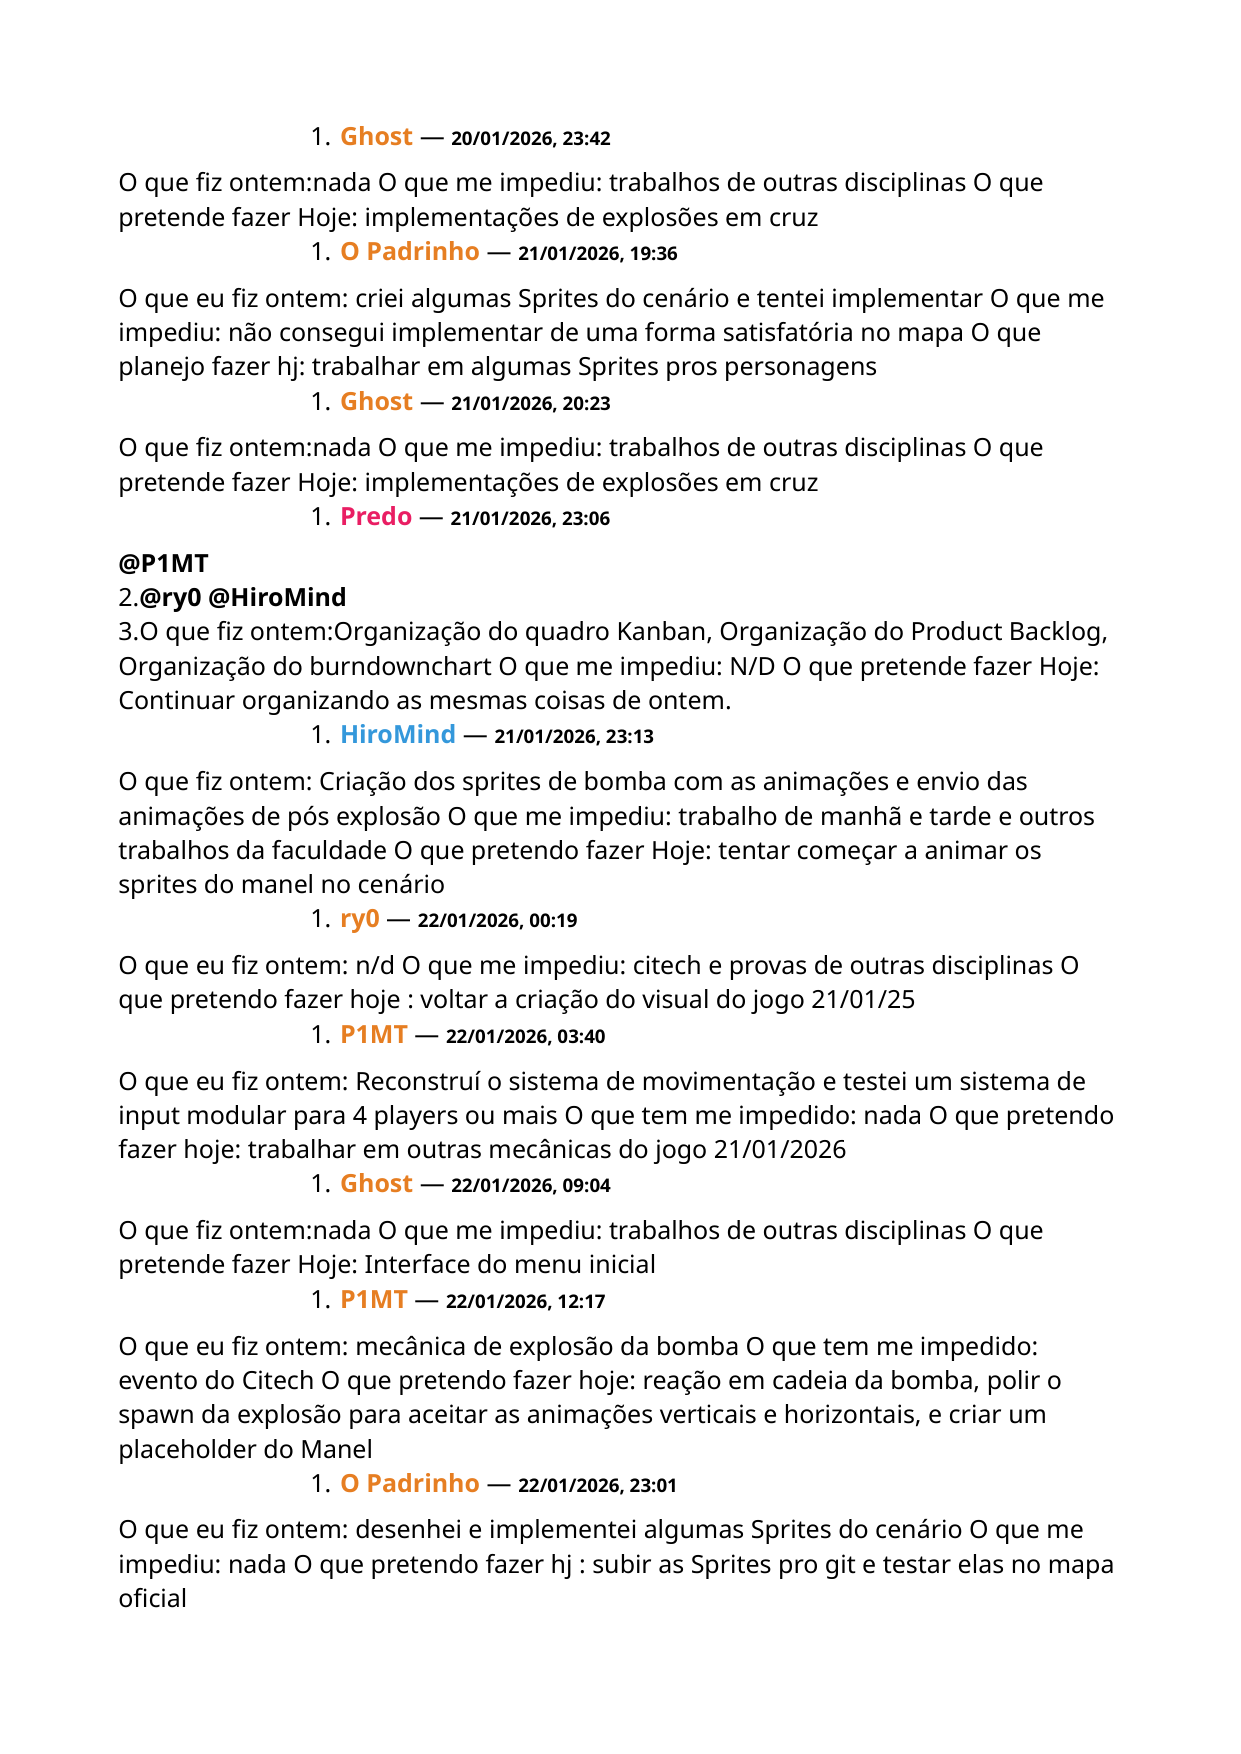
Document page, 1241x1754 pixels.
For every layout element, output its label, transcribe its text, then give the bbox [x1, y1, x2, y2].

list O que fiz ontem: Criação dos sprites de bomba com as animações e envio das animações de pós explosão O que me impediu: trabalho de manhã e tarde e outros trabalhos da faculdade O que pretendo fazer Hoje: tentar começar a animar os sprites do manel no cenário [118, 763, 1122, 901]
subtitle P1MT — 22/01/2026, 12:17 [310, 1281, 1122, 1315]
list O que fiz ontem:Organização do quadro Kanban, Organização do Product Backlog, Organização do burndownchart O que me impediu: N/D O que pretende fazer Hoje: Continuar organizando as mesmas coisas de ontem. [118, 614, 1122, 717]
list O que eu fiz ontem: criei algumas Sprites do cenário e tentei implementar O que me impediu: não consegui implementar de uma forma satisfatória no mapa O que planejo fazer hj: trabalhar em algumas Sprites pros personagens [118, 280, 1122, 383]
subtitle P1MT — 22/01/2026, 03:40 [310, 1016, 1122, 1050]
subtitle O Padrinho — 22/01/2026, 23:01 [310, 1465, 1122, 1499]
list O que fiz ontem:nada O que me impediu: trabalhos de outras disciplinas O que pretende fazer Hoje: Interface do menu inicial [118, 1212, 1122, 1281]
subtitle Predo — 21/01/2026, 23:06 [310, 498, 1122, 532]
list @P1MT [118, 545, 1122, 579]
subtitle O Padrinho — 21/01/2026, 19:36 [310, 233, 1122, 267]
subtitle Ghost — 22/01/2026, 09:04 [310, 1166, 1122, 1200]
list O que fiz ontem:nada O que me impediu: trabalhos de outras disciplinas O que pretende fazer Hoje: implementações de explosões em cruz [118, 165, 1122, 233]
subtitle ry0 — 22/01/2026, 00:19 [310, 901, 1122, 935]
subtitle HiroMind — 21/01/2026, 23:13 [310, 717, 1122, 751]
list O que eu fiz ontem: mecânica de explosão da bomba O que tem me impedido: evento do Citech O que pretendo fazer hoje: reação em cadeia da bomba, polir o spawn da explosão para aceitar as animações verticais e horizontais, e criar um placeholder do Manel [118, 1328, 1122, 1465]
list O que eu fiz ontem: n/d O que me impediu: citech e provas de outras disciplinas O que pretendo fazer hoje : voltar a criação do visual do jogo 21/01/25 [118, 947, 1122, 1016]
list @ry0 @HiroMind [118, 579, 1122, 614]
subtitle Ghost — 21/01/2026, 20:23 [310, 383, 1122, 417]
subtitle Ghost — 20/01/2026, 23:42 [310, 118, 1122, 152]
list O que eu fiz ontem: Reconstruí o sistema de movimentação e testei um sistema de input modular para 4 players ou mais O que tem me impedido: nada O que pretendo fazer hoje: trabalhar em outras mecânicas do jogo 21/01/2026 [118, 1063, 1122, 1166]
list O que eu fiz ontem: desenhei e implementei algumas Sprites do cenário O que me impediu: nada O que pretendo fazer hj : subir as Sprites pro git e testar elas no mapa oficial [118, 1512, 1122, 1615]
list O que fiz ontem:nada O que me impediu: trabalhos de outras disciplinas O que pretende fazer Hoje: implementações de explosões em cruz [118, 430, 1122, 498]
